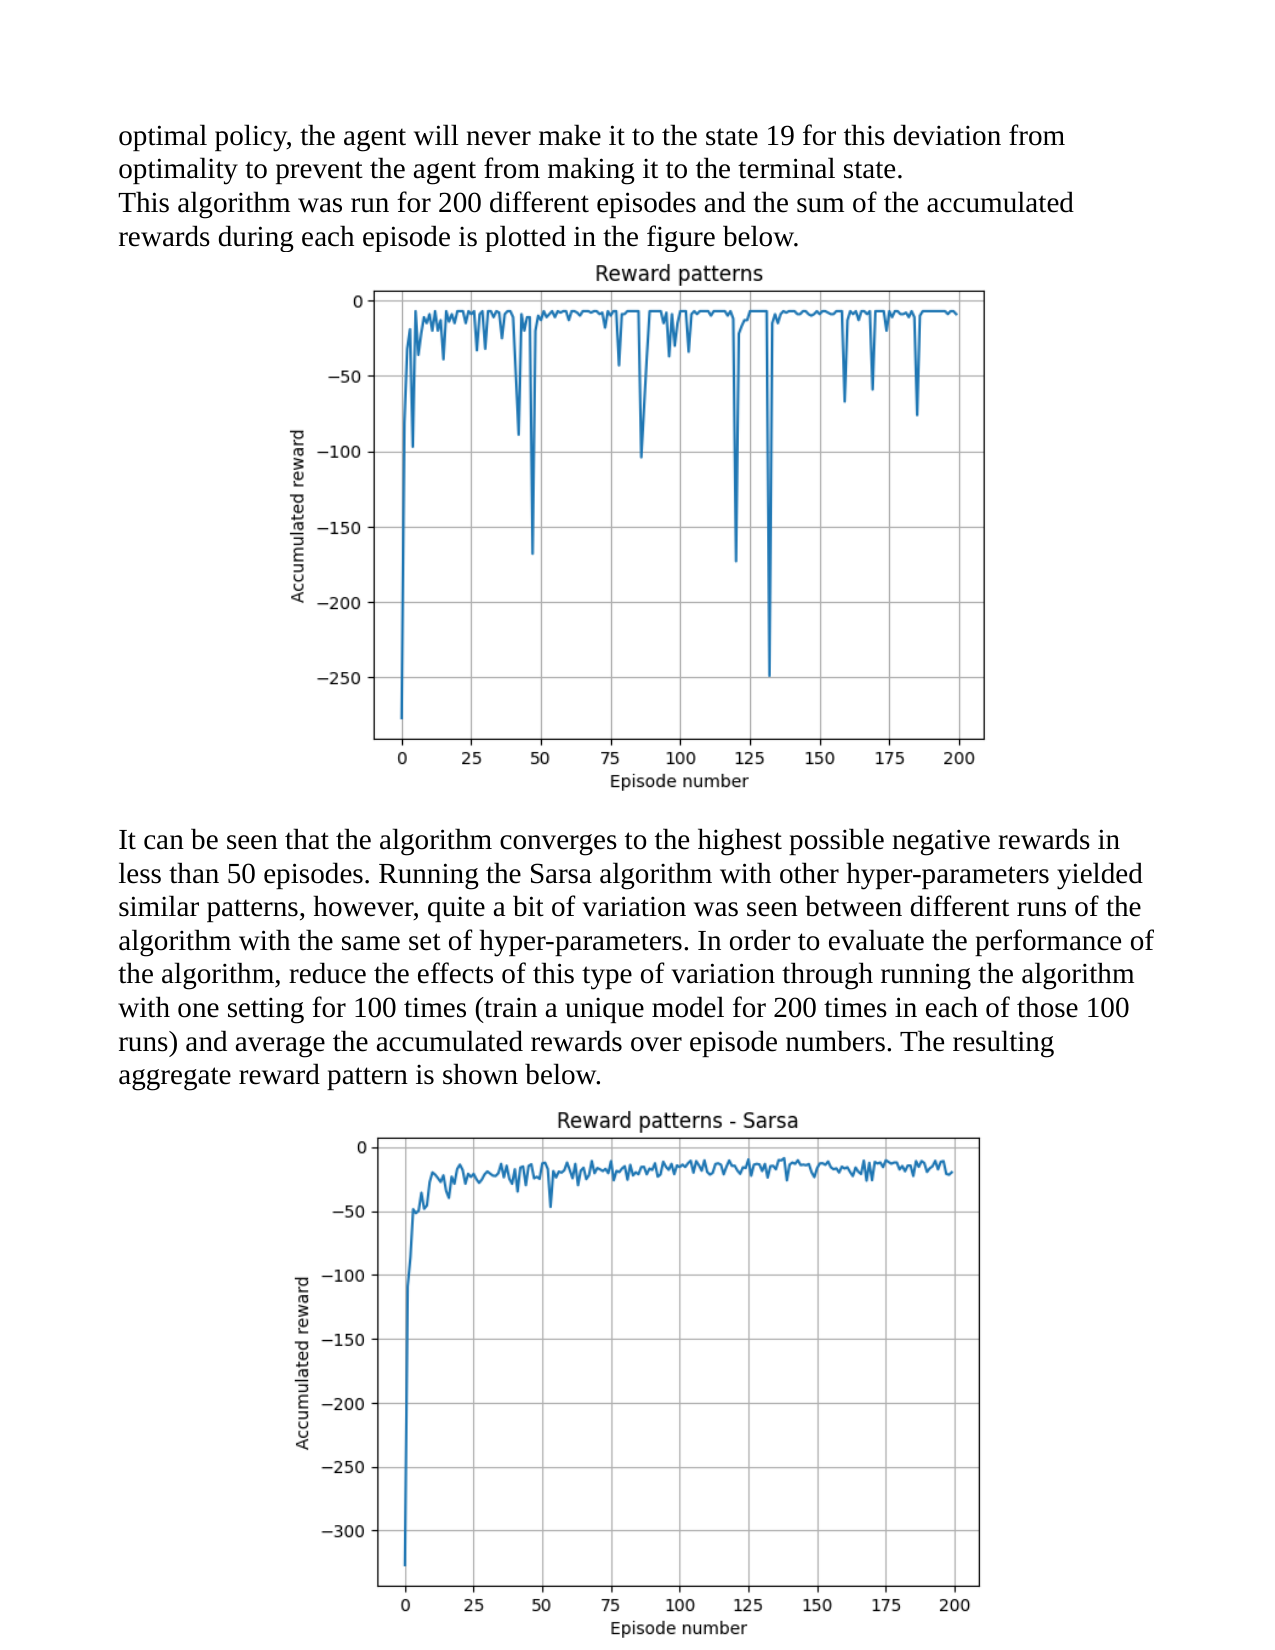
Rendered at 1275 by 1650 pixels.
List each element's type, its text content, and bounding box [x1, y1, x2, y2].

text This algorithm was run for 200 different episodes and the sum of the accumulated rewards during each episode is plotted in the figure below. [118, 185, 1157, 252]
picture [285, 1099, 990, 1650]
picture [279, 252, 996, 803]
text optimal policy, the agent will never make it to the state 19 for this deviation from optimality to prevent the agent from making it to the terminal state. [118, 118, 1157, 185]
text It can be seen that the algorithm converges to the highest possible negative rewards in less than 50 episodes. Running the Sarsa algorithm with other hyper-parameters yielded similar patterns, however, quite a bit of variation was seen between different runs of the algorithm with the same set of hyper-parameters. In order to evaluate the performance of the algorithm, reduce the effects of this type of variation through running the algorithm with one setting for 100 times (train a unique model for 200 times in each of those 100 runs) and average the accumulated rewards over episode numbers. The resulting aggregate reward pattern is shown below. [118, 822, 1157, 1091]
